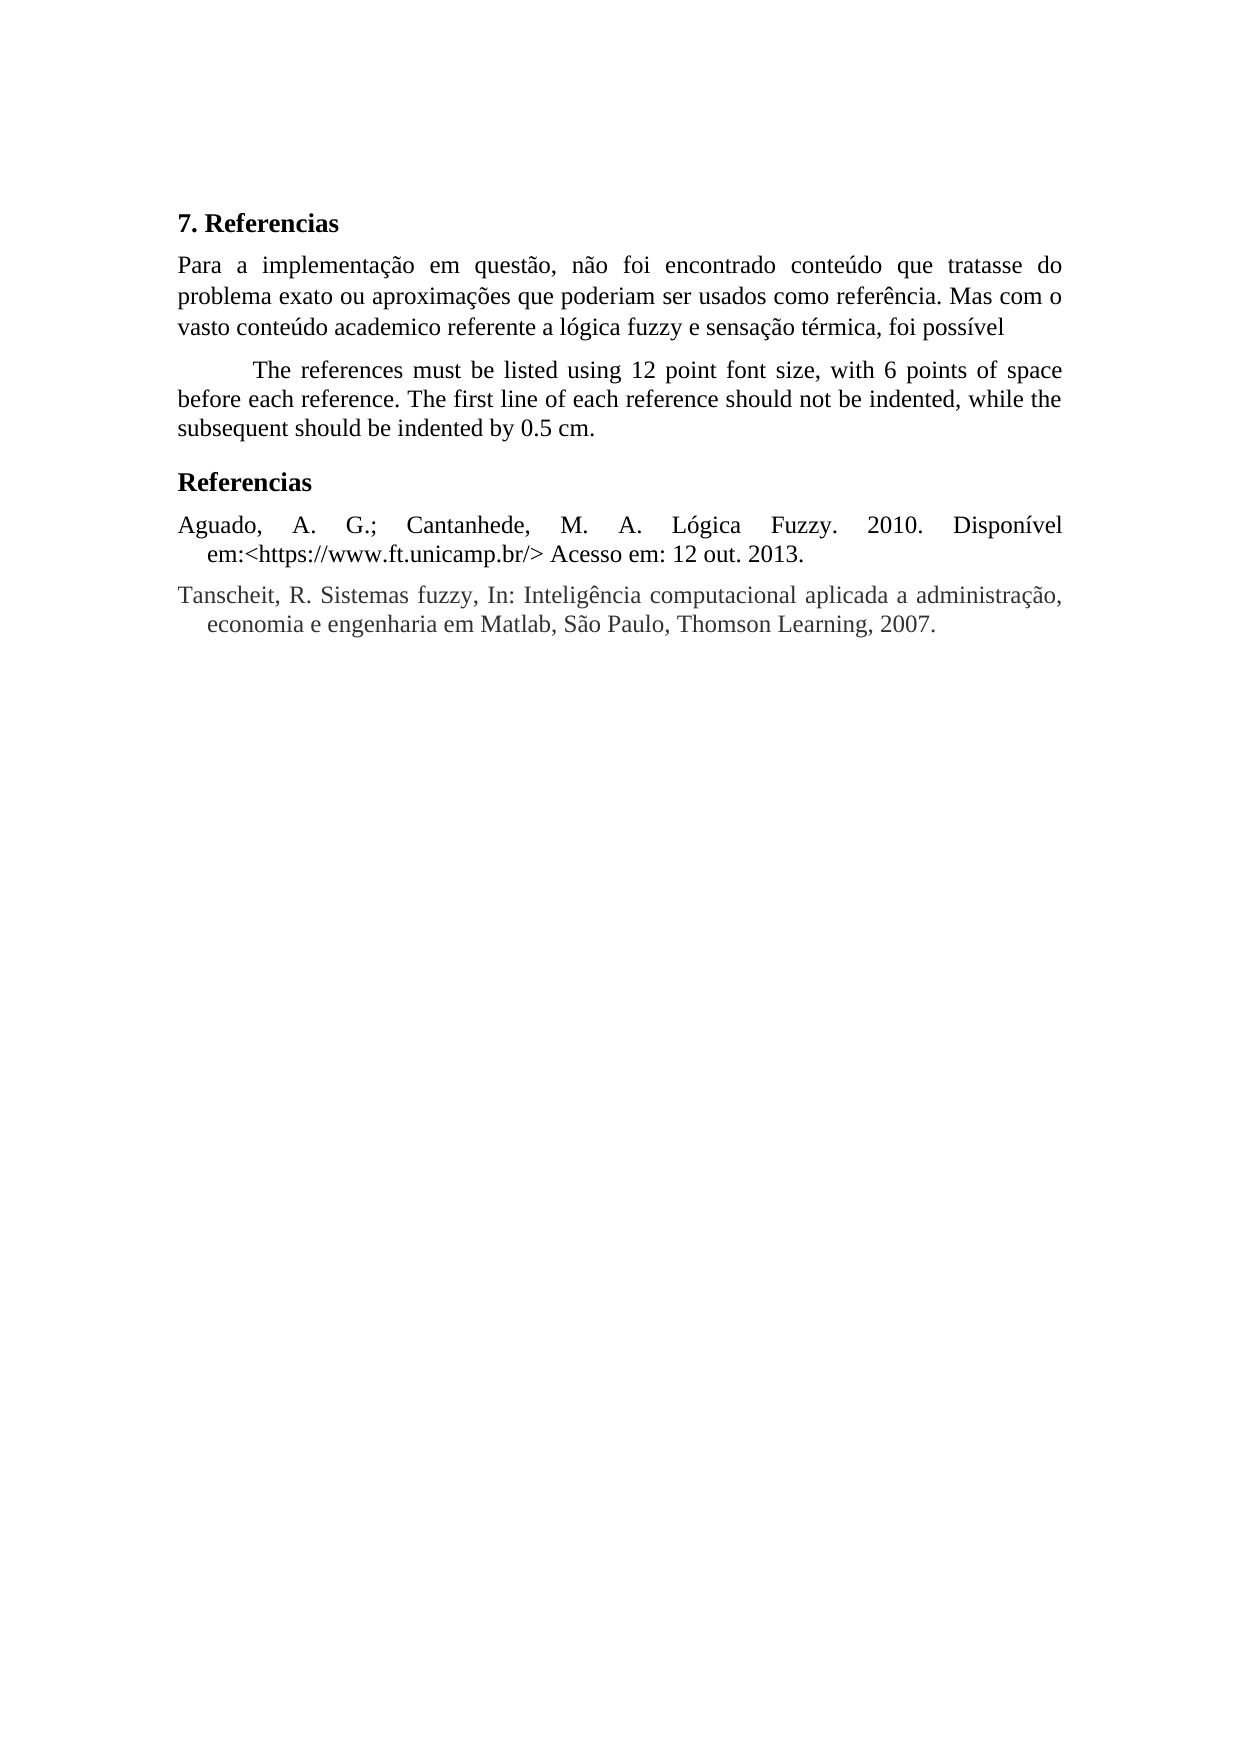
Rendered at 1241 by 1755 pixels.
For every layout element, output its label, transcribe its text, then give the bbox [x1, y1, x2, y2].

subtitle Referencias [177, 466, 1063, 497]
text Tanscheit, R. Sistemas fuzzy, In: Inteligência computacional aplicada a administração, economia e engenharia em Matlab, São Paulo, Thomson Learning, 2007. [177, 580, 1063, 637]
text The references must be listed using 12 point font size, with 6 points of space before each reference. The first line of each reference should not be indented, while the subsequent should be indented by 0.5 cm. [177, 355, 1063, 441]
text Aguado, A. G.; Cantanhede, M. A. Lógica Fuzzy. 2010. Disponível em:<https://www.ft.unicamp.br/> Acesso em: 12 out. 2013. [177, 510, 1063, 567]
text Para a implementação em questão, não foi encontrado conteúdo que tratasse do problema exato ou aproximações que poderiam ser usados como referência. Mas com o vasto conteúdo academico referente a lógica fuzzy e sensação térmica, foi possível [177, 250, 1063, 341]
subtitle 7. Referencias [177, 207, 1063, 238]
